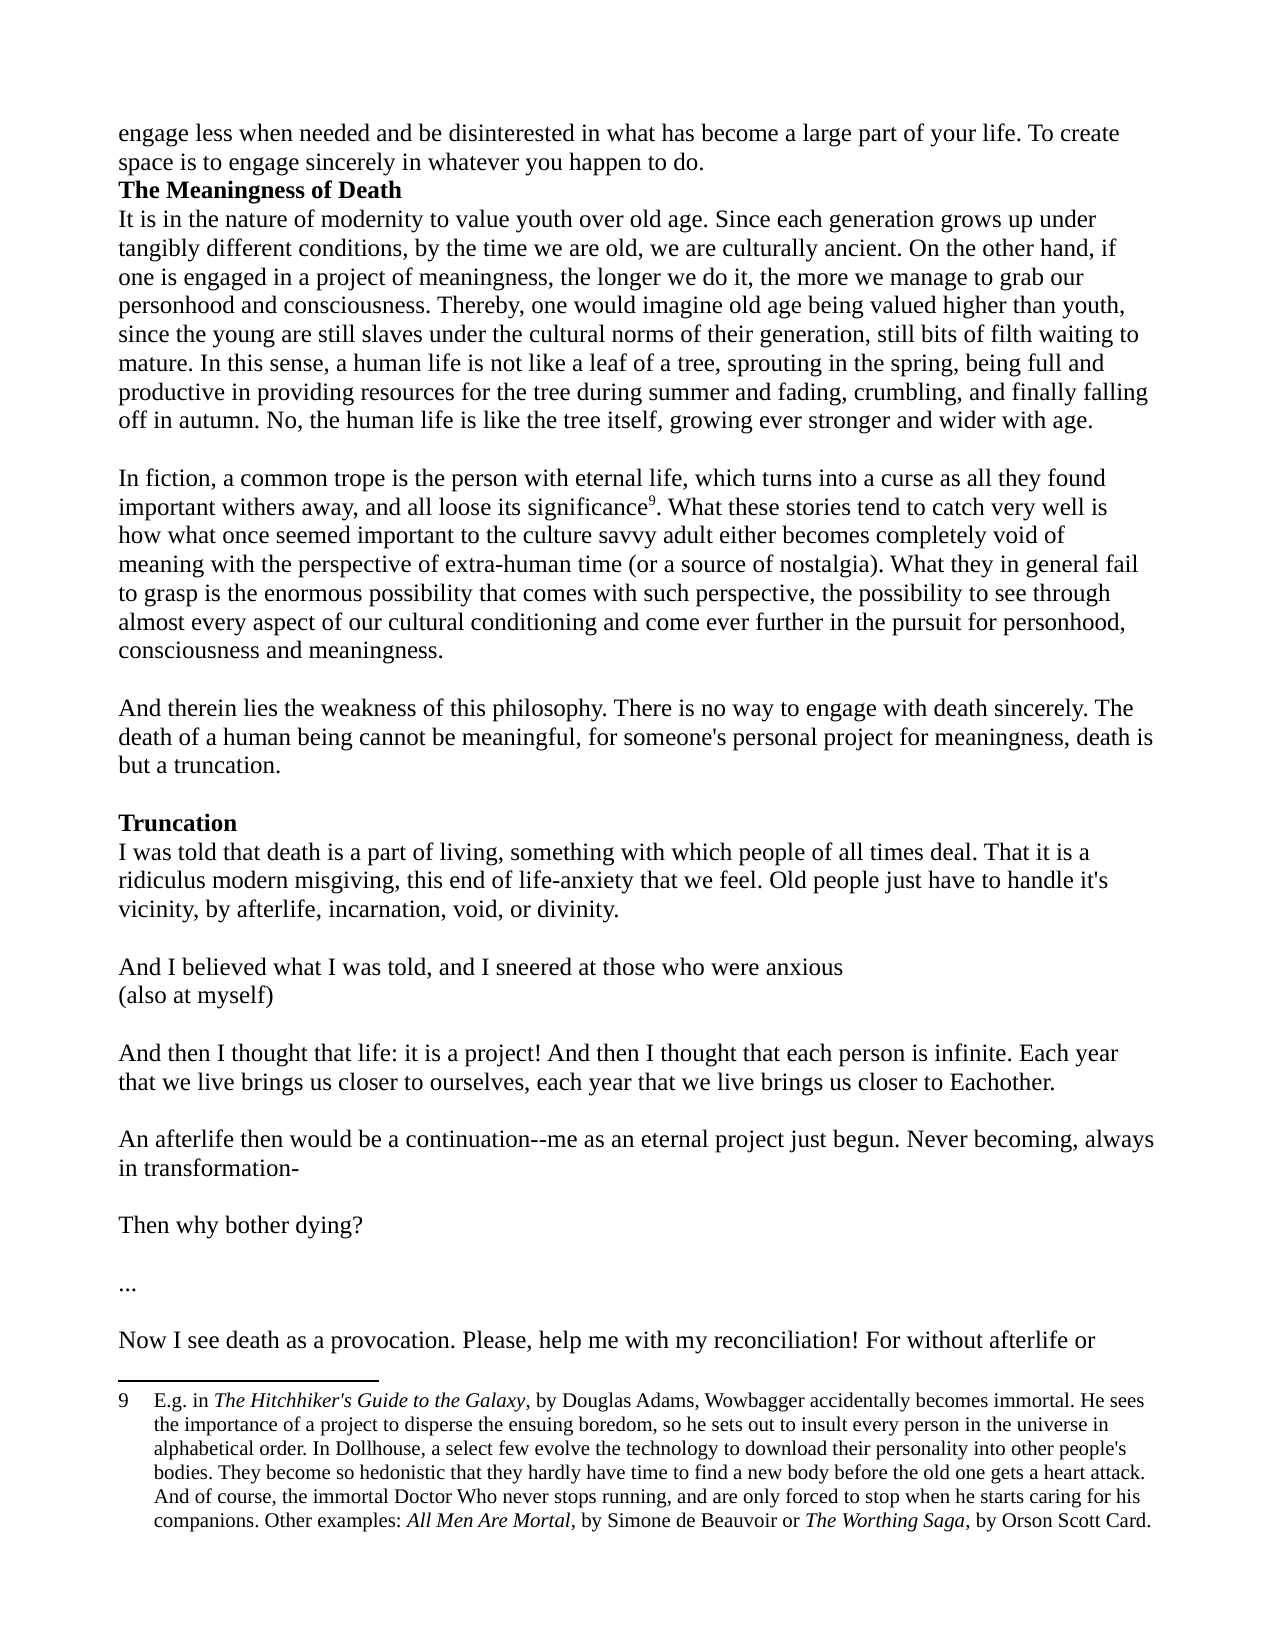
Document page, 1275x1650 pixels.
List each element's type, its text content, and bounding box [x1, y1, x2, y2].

text Then why bother dying? [118, 1211, 1157, 1239]
text engage less when needed and be disinterested in what has become a large part of your life. To create space is to engage sincerely in whatever you happen to do. [118, 118, 1157, 176]
text An afterlife then would be a continuation--me as an eternal project just begun. Never becoming, always in transformation- [118, 1124, 1157, 1182]
text ... [118, 1268, 1157, 1297]
text It is in the nature of modernity to value youth over old age. Since each generation grows up under tangibly different conditions, by the time we are old, we are culturally ancient. On the other hand, if one is engaged in a project of meaningness, the longer we do it, the more we manage to grab our personhood and consciousness. Thereby, one would imagine old age being valued higher than youth, since the young are still slaves under the cultural norms of their generation, still bits of filth waiting to mature. In this sense, a human life is not like a leaf of a tree, sprouting in the spring, being full and productive in providing resources for the tree during summer and fading, crumbling, and finally falling off in autumn. No, the human life is like the tree itself, growing ever stronger and wider with age. [118, 204, 1157, 434]
text And therein lies the weakness of this philosophy. There is no way to engage with death sincerely. The death of a human being cannot be meaningful, for someone's personal project for meaningness, death is but a truncation. [118, 693, 1157, 779]
text I was told that death is a part of living, something with which people of all times deal. That it is a ridiculus modern misgiving, this end of life-anxiety that we feel. Old people just have to handle it's vicinity, by afterlife, incarnation, void, or divinity. [118, 837, 1157, 923]
text In fiction, a common trope is the person with eternal life, which turns into a curse as all they found important withers away, and all loose its significance. What these stories tend to catch very well is how what once seemed important to the culture savvy adult either becomes completely void of meaning with the perspective of extra-human time (or a source of nostalgia). What they in general fail to grasp is the enormous possibility that comes with such perspective, the possibility to see through almost every aspect of our cultural conditioning and come ever further in the pursuit for personhood, consciousness and meaningness. [118, 463, 1157, 664]
text Now I see death as a provocation. Please, help me with my reconciliation! For without afterlife or [118, 1326, 1157, 1354]
text And then I thought that life: it is a project! And then I thought that each person is infinite. Each year that we live brings us closer to ourselves, each year that we live brings us closer to Eachother. [118, 1038, 1157, 1096]
text The Meaningness of Death [118, 176, 1157, 204]
text And I believed what I was told, and I sneered at those who were anxious [118, 952, 1157, 981]
text (also at myself) [118, 981, 1157, 1009]
text E.g. in The Hitchhiker's Guide to the Galaxy, by Douglas Adams, Wowbagger accidentally becomes immortal. He sees the importance of a project to disperse the ensuing boredom, so he sets out to insult every person in the universe in alphabetical order. In Dollhouse, a select few evolve the technology to download their personality into other people's bodies. They become so hedonistic that they hardly have time to find a new body before the old one gets a heart attack. And of course, the immortal Doctor Who never stops running, and are only forced to stop when he starts caring for his companions. Other examples: All Men Are Mortal, by Simone de Beauvoir or The Worthing Saga, by Orson Scott Card. [118, 1387, 1157, 1532]
text Truncation [118, 808, 1157, 837]
